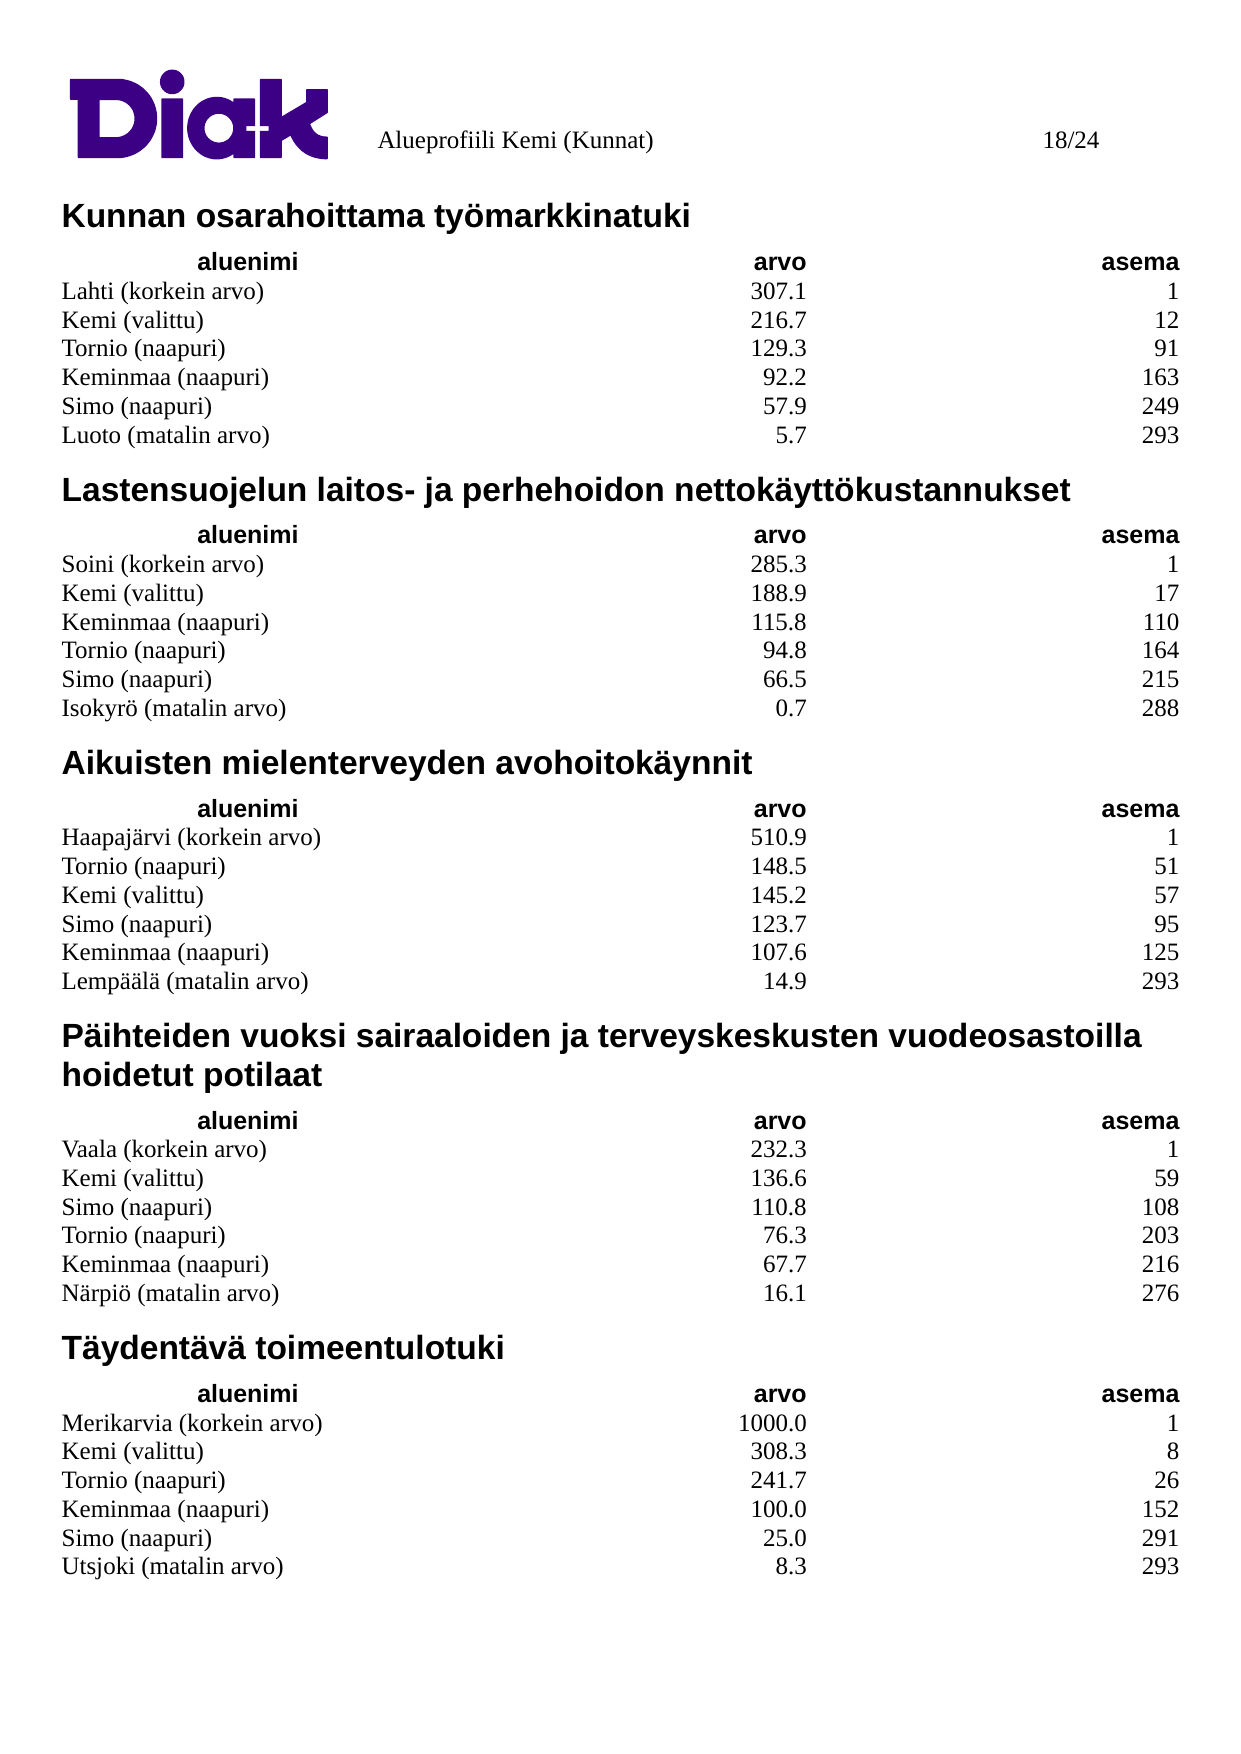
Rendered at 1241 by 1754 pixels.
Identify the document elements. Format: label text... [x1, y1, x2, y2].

table_cell Keminmaa (naapuri) [61, 938, 434, 966]
table_cell Tornio (naapuri) [61, 1221, 434, 1249]
table_cell Keminmaa (naapuri) [61, 1249, 434, 1278]
table_header arvo [434, 794, 806, 822]
table_cell 110.8 [434, 1192, 806, 1221]
table_cell 76.3 [434, 1221, 806, 1249]
table_cell Tornio (naapuri) [61, 1465, 434, 1494]
table_cell Kemi (valittu) [61, 578, 434, 607]
table_cell 123.7 [434, 909, 806, 937]
table_cell 26 [806, 1465, 1179, 1494]
table_cell Kemi (valittu) [61, 305, 434, 333]
table_cell 66.5 [434, 664, 806, 693]
table_cell 94.8 [434, 636, 806, 664]
table_cell 163 [806, 362, 1179, 391]
table_header arvo [434, 521, 806, 549]
table_header asema [806, 521, 1179, 549]
table_cell 12 [806, 305, 1179, 333]
table_cell 51 [806, 851, 1179, 880]
table_cell Simo (naapuri) [61, 664, 434, 693]
table_cell 8 [806, 1436, 1179, 1465]
table_cell Simo (naapuri) [61, 391, 434, 420]
table_header asema [806, 794, 1179, 822]
table_cell 0.7 [434, 693, 806, 722]
table_cell 14.9 [434, 966, 806, 995]
table_cell 8.3 [434, 1551, 806, 1580]
table_header arvo [434, 247, 806, 276]
table_cell 59 [806, 1163, 1179, 1192]
table_cell 216 [806, 1249, 1179, 1278]
table_cell 25.0 [434, 1523, 806, 1551]
table_cell 129.3 [434, 334, 806, 362]
table_cell 57 [806, 880, 1179, 909]
table_cell 510.9 [434, 823, 806, 851]
table_cell 308.3 [434, 1436, 806, 1465]
table_cell 293 [806, 1551, 1179, 1580]
table_cell 57.9 [434, 391, 806, 420]
table_cell Tornio (naapuri) [61, 636, 434, 664]
table_cell Utsjoki (matalin arvo) [61, 1551, 434, 1580]
table_cell 288 [806, 693, 1179, 722]
table_cell Lahti (korkein arvo) [61, 276, 434, 305]
table_cell 148.5 [434, 851, 806, 880]
table_cell 241.7 [434, 1465, 806, 1494]
table_cell Haapajärvi (korkein arvo) [61, 823, 434, 851]
table_cell 276 [806, 1278, 1179, 1307]
table_cell 1 [806, 1134, 1179, 1163]
subtitle Lastensuojelun laitos- ja perhehoidon nettokäyttökustannukset [61, 469, 1179, 508]
table_cell 232.3 [434, 1134, 806, 1163]
table_header aluenimi [61, 247, 434, 276]
table_cell Soini (korkein arvo) [61, 549, 434, 578]
table_header aluenimi [61, 1106, 434, 1134]
subtitle Kunnan osarahoittama työmarkkinatuki [61, 196, 1179, 235]
table_cell 17 [806, 578, 1179, 607]
table_cell Simo (naapuri) [61, 909, 434, 937]
table_header arvo [434, 1379, 806, 1408]
table_cell Isokyrö (matalin arvo) [61, 693, 434, 722]
table_cell Tornio (naapuri) [61, 851, 434, 880]
table_cell Kemi (valittu) [61, 1436, 434, 1465]
table_cell Simo (naapuri) [61, 1192, 434, 1221]
subtitle Päihteiden vuoksi sairaaloiden ja terveyskeskusten vuodeosastoilla hoidetut potilaat [61, 1016, 1179, 1093]
table_cell Kemi (valittu) [61, 1163, 434, 1192]
table_cell Vaala (korkein arvo) [61, 1134, 434, 1163]
table_cell 203 [806, 1221, 1179, 1249]
table_cell 92.2 [434, 362, 806, 391]
table_cell 95 [806, 909, 1179, 937]
subtitle Täydentävä toimeentulotuki [61, 1328, 1179, 1366]
table_cell 5.7 [434, 420, 806, 448]
table_header asema [806, 1106, 1179, 1134]
table_cell 136.6 [434, 1163, 806, 1192]
table_cell 1000.0 [434, 1408, 806, 1436]
table_cell Keminmaa (naapuri) [61, 1494, 434, 1523]
table_header asema [806, 247, 1179, 276]
table_cell 67.7 [434, 1249, 806, 1278]
table_cell 1 [806, 1408, 1179, 1436]
table_cell Tornio (naapuri) [61, 334, 434, 362]
table_header aluenimi [61, 521, 434, 549]
table_cell 307.1 [434, 276, 806, 305]
table_cell 125 [806, 938, 1179, 966]
table_cell 285.3 [434, 549, 806, 578]
table_cell 291 [806, 1523, 1179, 1551]
table_cell 293 [806, 966, 1179, 995]
table_cell 145.2 [434, 880, 806, 909]
table_cell 215 [806, 664, 1179, 693]
table_cell Luoto (matalin arvo) [61, 420, 434, 448]
table_header aluenimi [61, 1379, 434, 1408]
table_cell 152 [806, 1494, 1179, 1523]
table_cell 249 [806, 391, 1179, 420]
table_cell 115.8 [434, 607, 806, 636]
table_cell 164 [806, 636, 1179, 664]
table_cell Kemi (valittu) [61, 880, 434, 909]
table_cell Keminmaa (naapuri) [61, 607, 434, 636]
table_header aluenimi [61, 794, 434, 822]
table_cell 1 [806, 823, 1179, 851]
table_cell Keminmaa (naapuri) [61, 362, 434, 391]
table_cell 188.9 [434, 578, 806, 607]
table_cell 110 [806, 607, 1179, 636]
table_cell 108 [806, 1192, 1179, 1221]
table_header arvo [434, 1106, 806, 1134]
table_header asema [806, 1379, 1179, 1408]
table_cell Merikarvia (korkein arvo) [61, 1408, 434, 1436]
table_cell 91 [806, 334, 1179, 362]
table_cell 107.6 [434, 938, 806, 966]
table_cell Simo (naapuri) [61, 1523, 434, 1551]
table_cell Närpiö (matalin arvo) [61, 1278, 434, 1307]
subtitle Aikuisten mielenterveyden avohoitokäynnit [61, 743, 1179, 781]
table_cell 293 [806, 420, 1179, 448]
table_cell 216.7 [434, 305, 806, 333]
table_cell 16.1 [434, 1278, 806, 1307]
table_cell 1 [806, 549, 1179, 578]
table_cell 1 [806, 276, 1179, 305]
table_cell Lempäälä (matalin arvo) [61, 966, 434, 995]
table_cell 100.0 [434, 1494, 806, 1523]
